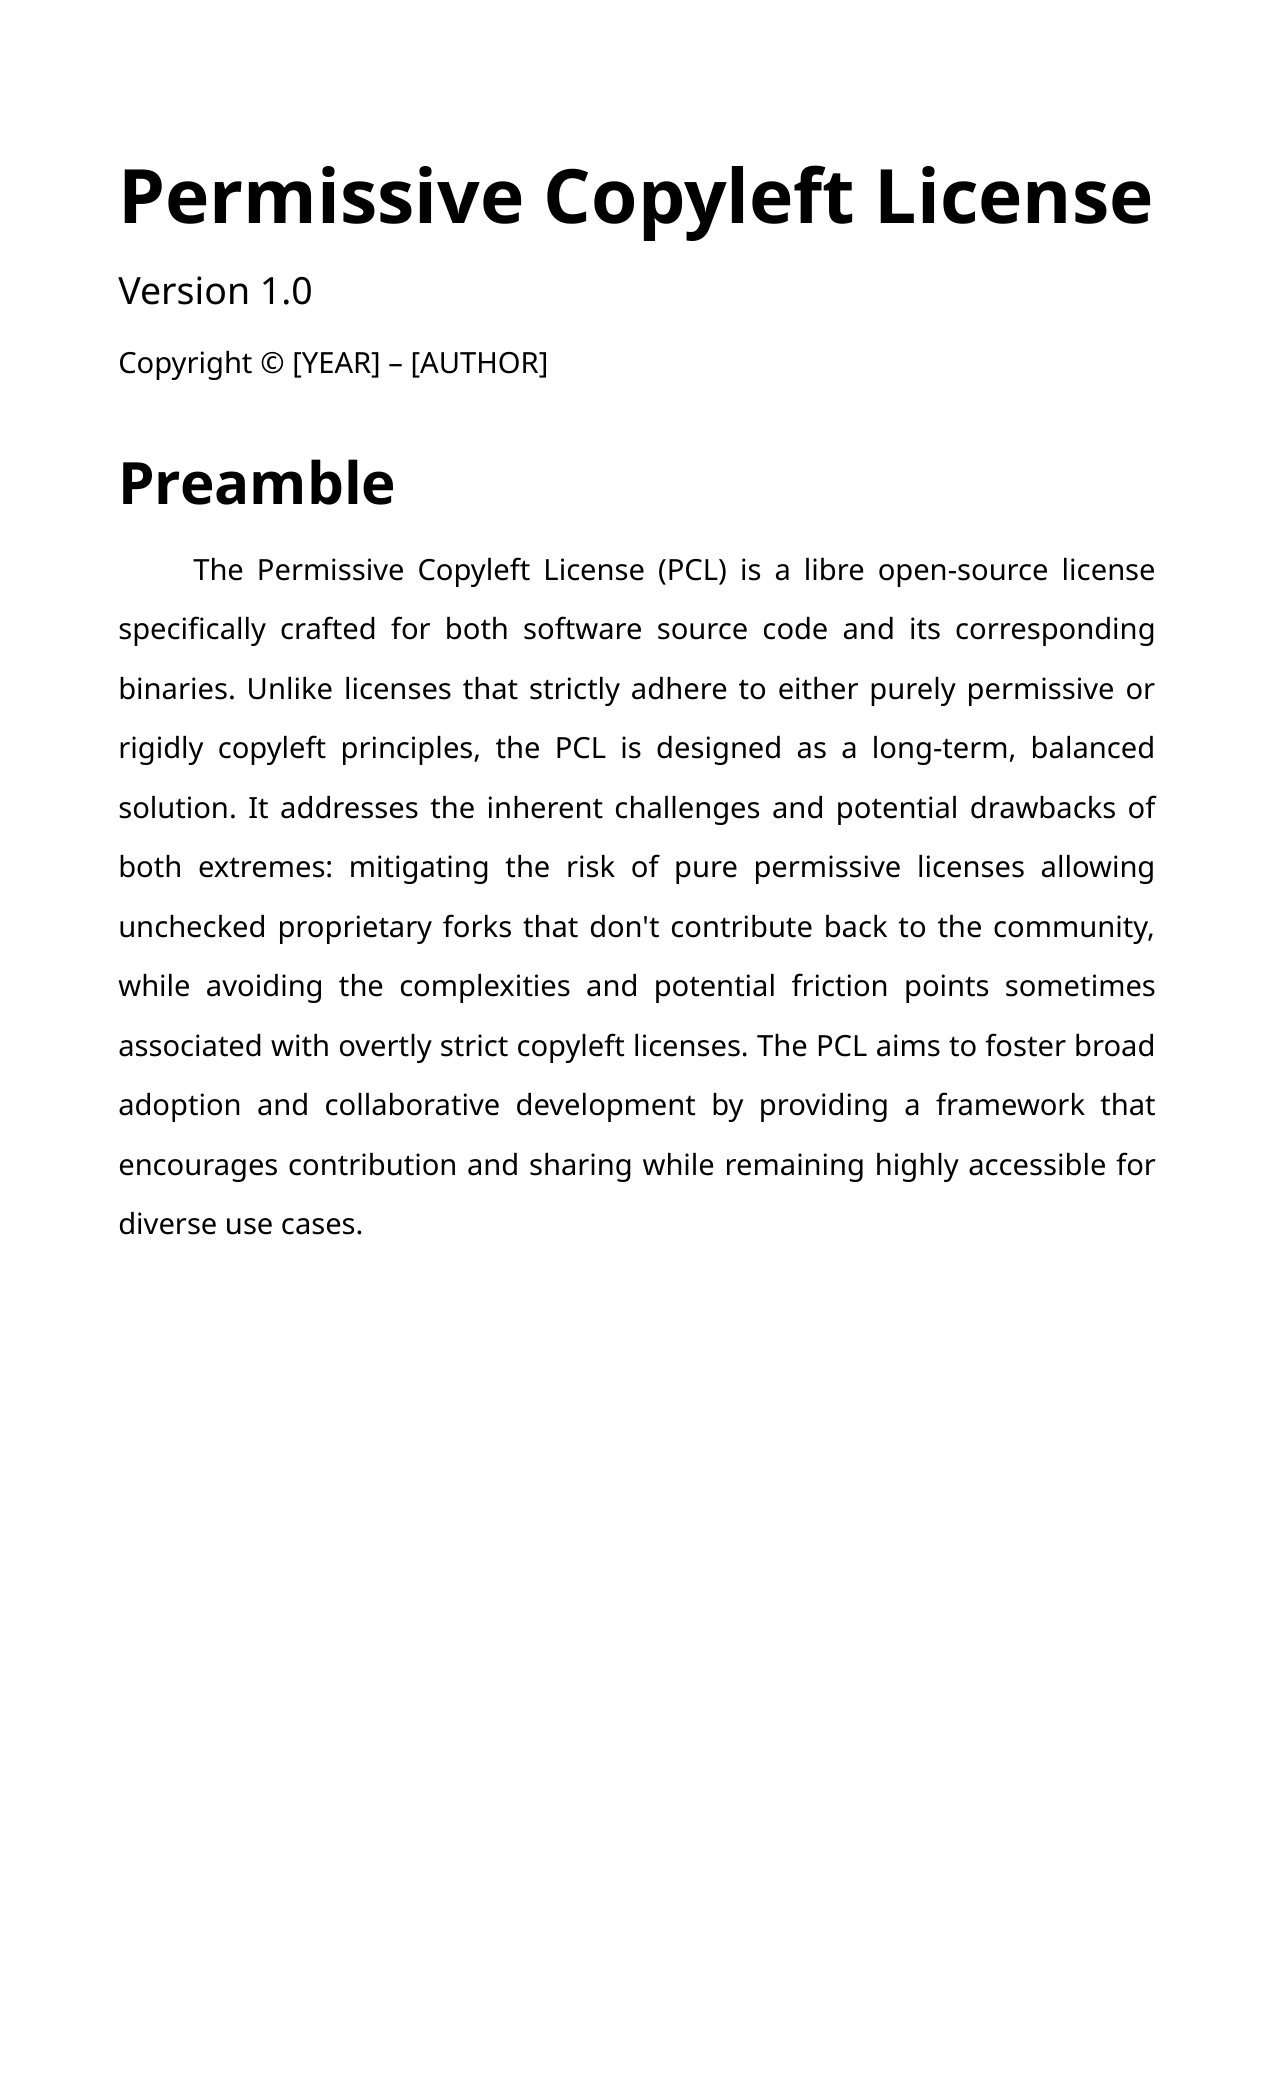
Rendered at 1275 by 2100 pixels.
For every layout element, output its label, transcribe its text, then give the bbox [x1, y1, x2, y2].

subtitle Version 1.0 [118, 264, 1157, 315]
text Copyright © [YEAR] – [AUTHOR] [118, 343, 1157, 382]
text The Permissive Copyleft License (PCL) is a libre open-source license specifically crafted for both software source code and its corresponding binaries. Unlike licenses that strictly adhere to either purely permissive or rigidly copyleft principles, the PCL is designed as a long-term, balanced solution. It addresses the inherent challenges and potential drawbacks of both extremes: mitigating the risk of pure permissive licenses allowing unchecked proprietary forks that don't contribute back to the community, while avoiding the complexities and potential friction points sometimes associated with overtly strict copyleft licenses. The PCL aims to foster broad adoption and collaborative development by providing a framework that encourages contribution and sharing while remaining highly accessible for diverse use cases. [118, 549, 1157, 1243]
subtitle Preamble [118, 442, 1157, 522]
title Permissive Copyleft License [118, 143, 1157, 245]
